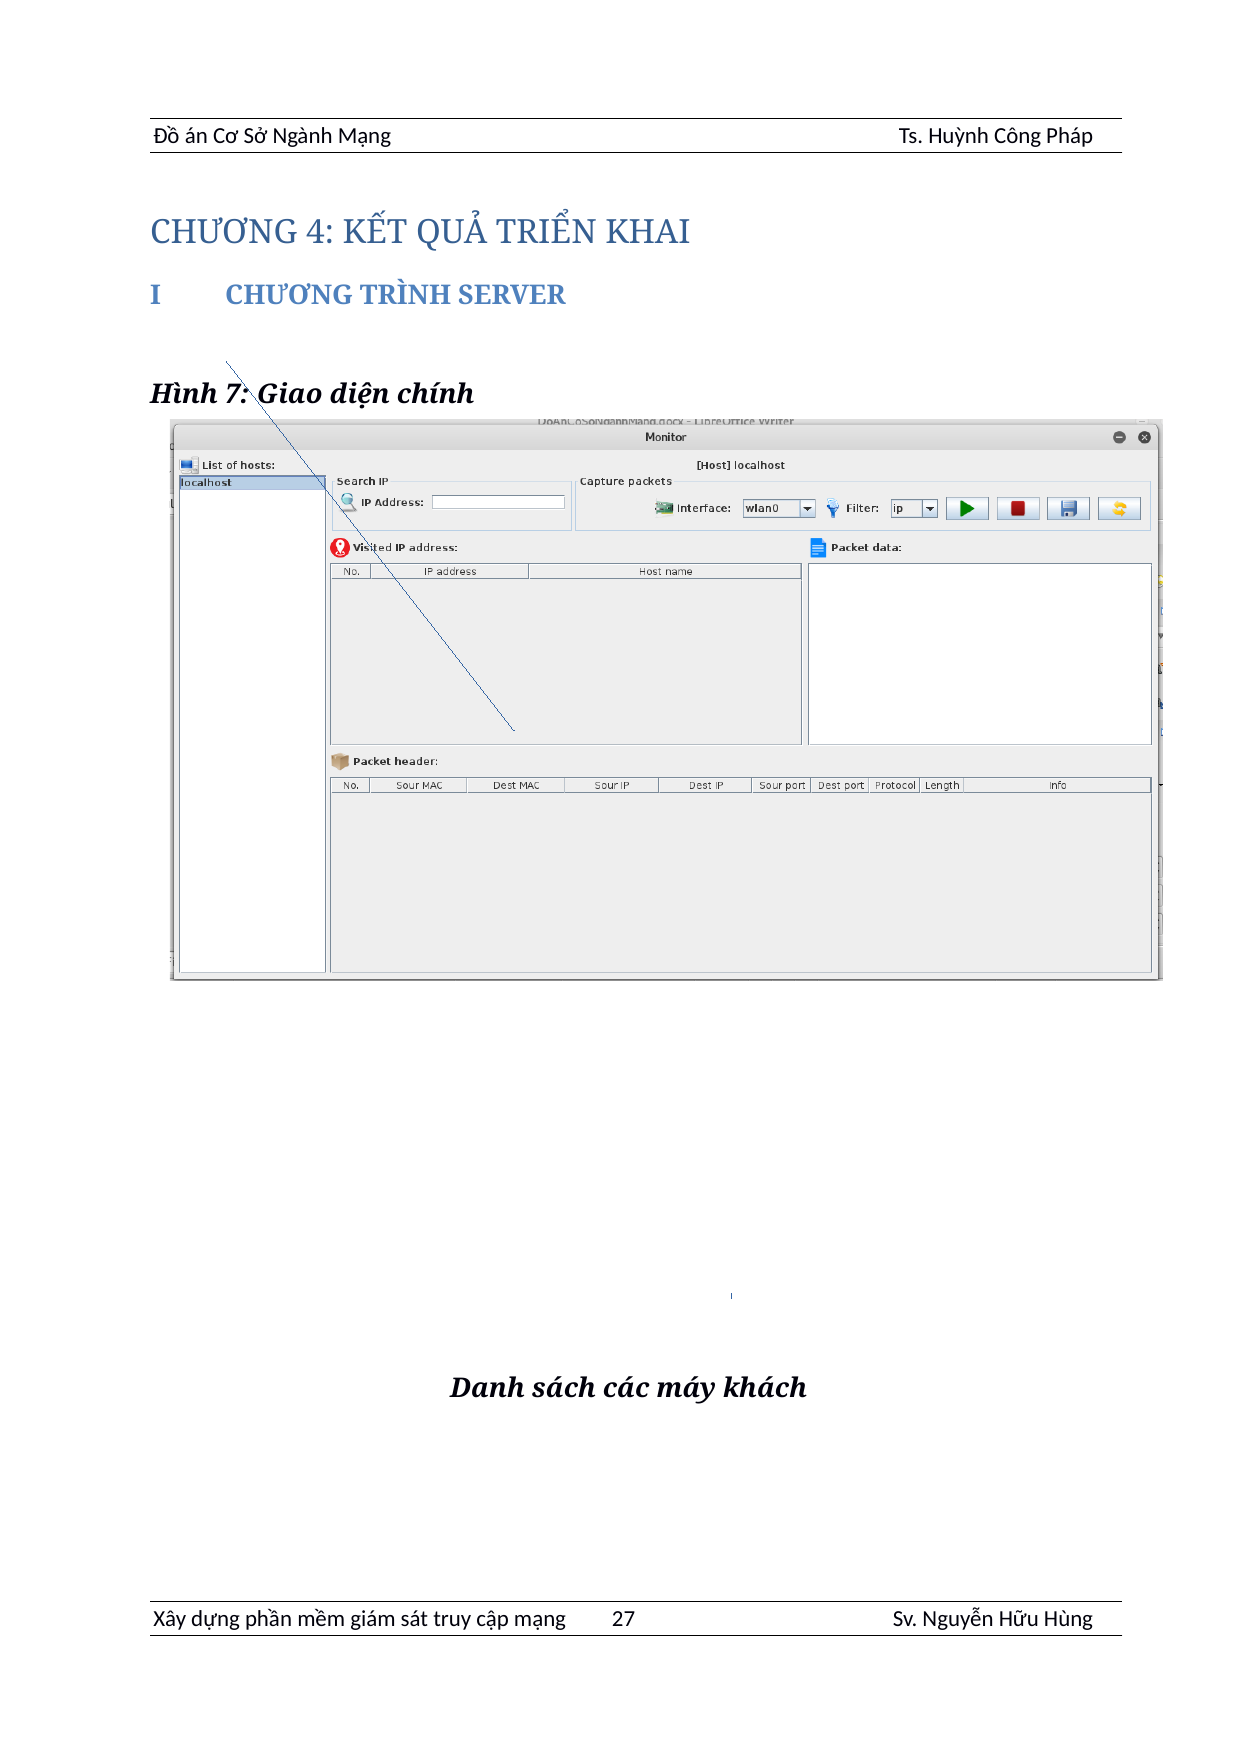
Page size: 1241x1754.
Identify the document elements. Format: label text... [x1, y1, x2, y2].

picture [169, 419, 1163, 981]
subtitle CHƯƠNG 4: KẾT QUẢ TRIỂN KHAI [150, 207, 1122, 253]
text Danh sách các máy khách [150, 1368, 1122, 1405]
subtitle I CHƯƠNG TRÌNH SERVER [150, 276, 1122, 313]
text Hình 7: Giao diện chính [150, 375, 1122, 412]
